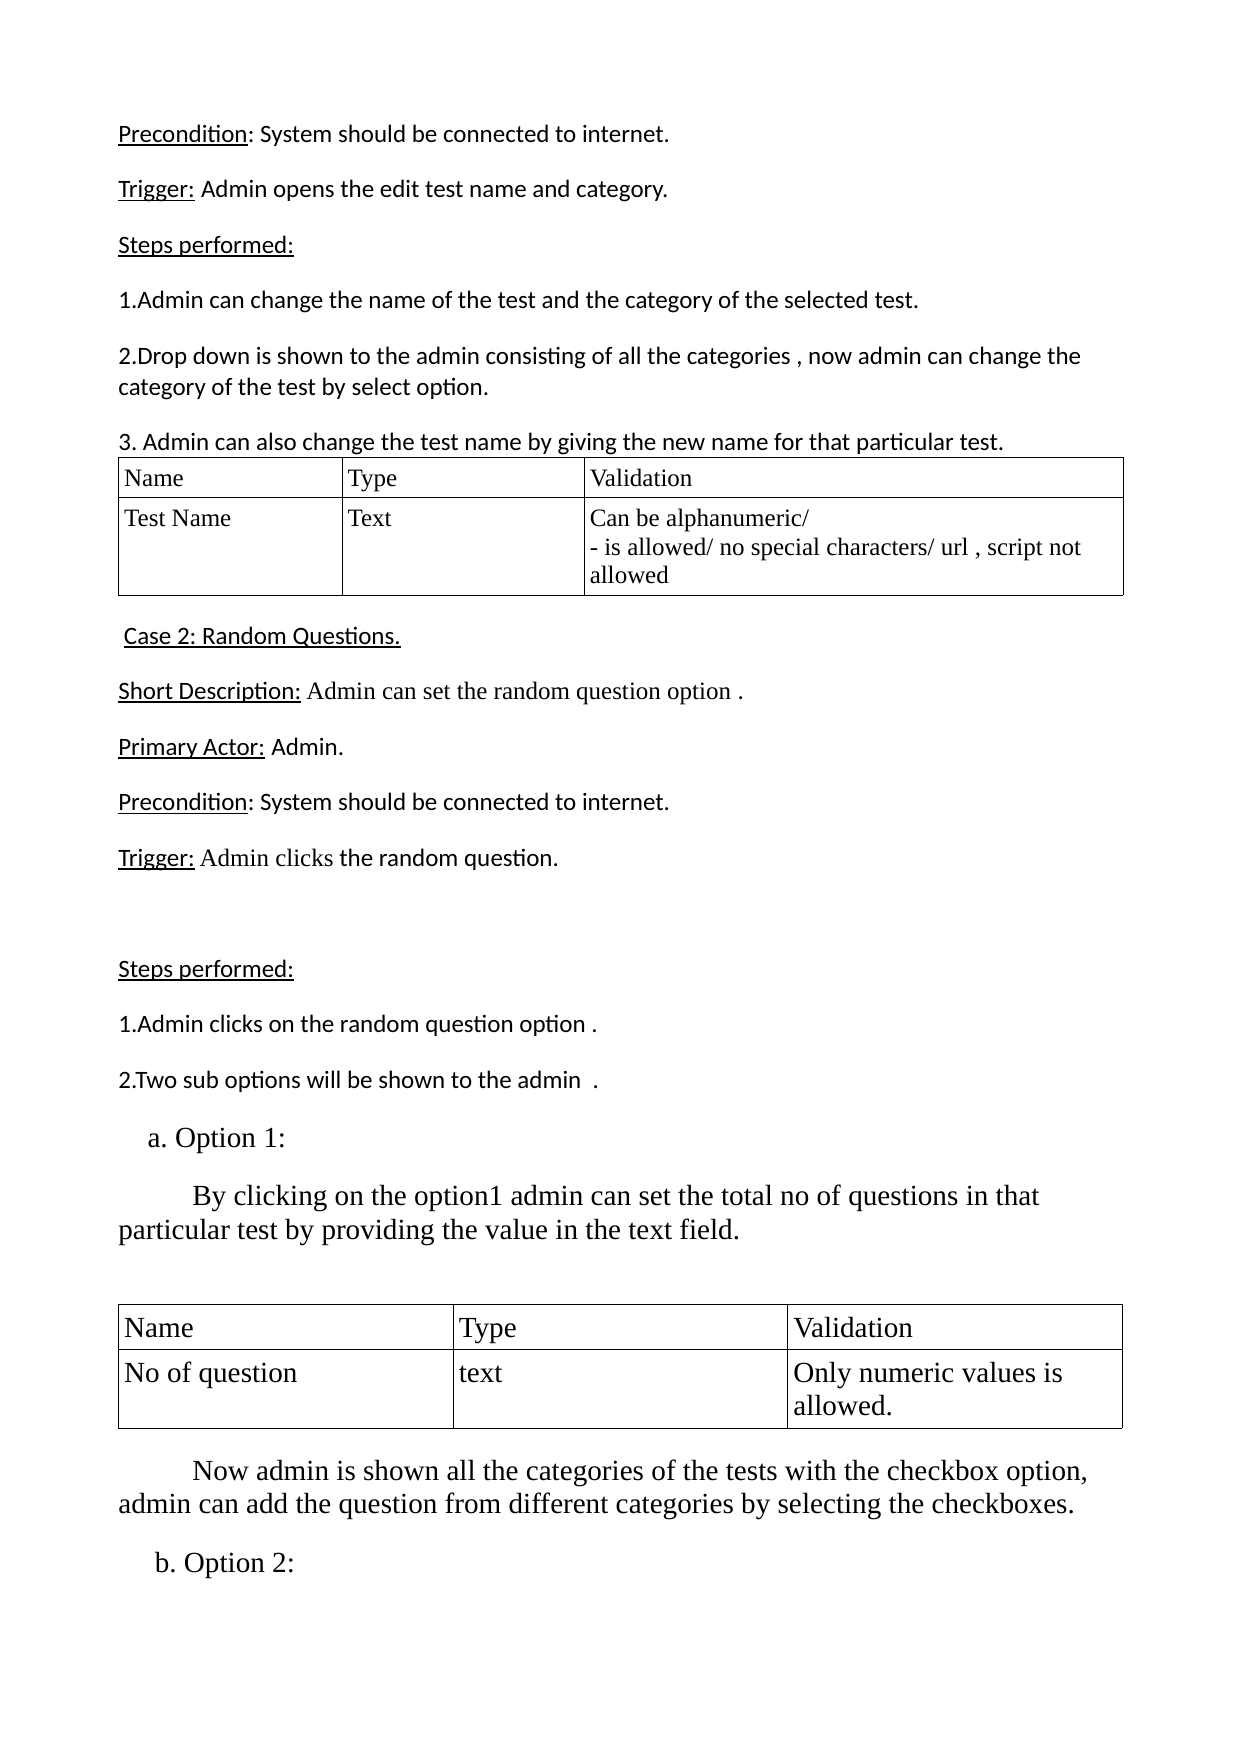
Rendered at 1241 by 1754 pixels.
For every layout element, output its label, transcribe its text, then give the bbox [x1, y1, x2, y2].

text Short Description: Admin can set the random question option . [118, 676, 1122, 706]
table_cell Can be alphanumeric/ - is allowed/ no special characters/ url , script not allowed [585, 498, 1123, 595]
table_cell Only numeric values is allowed. [788, 1350, 1122, 1428]
text Trigger: Admin opens the edit test name and category. [118, 174, 1122, 204]
table_cell text [454, 1350, 787, 1428]
list 3. Admin can also change the test name by giving the new name for that particular test. [118, 426, 1122, 457]
table_header Type [454, 1305, 787, 1349]
table_cell Text [343, 498, 584, 595]
list Case 2: Random Questions. [118, 620, 1122, 651]
text 2.Two sub options will be shown to the admin . [118, 1064, 1122, 1095]
table_header Type [343, 458, 584, 497]
text By clicking on the option1 admin can set the total no of questions in that particular test by providing the value in the text field. [118, 1178, 1122, 1245]
text Trigger: Admin clicks the random question. [118, 842, 1122, 873]
table_header Validation [788, 1305, 1122, 1349]
table_header Name [119, 458, 342, 497]
table_cell Test Name [119, 498, 342, 595]
text Precondition: System should be connected to internet. [118, 118, 1122, 149]
text b. Option 2: [118, 1545, 1122, 1578]
text Primary Actor: Admin. [118, 731, 1122, 762]
text Now admin is shown all the categories of the tests with the checkbox option, admin can add the question from different categories by selecting the checkboxes. [118, 1453, 1122, 1520]
text 1.Admin clicks on the random question option . [118, 1009, 1122, 1039]
list 2.Drop down is shown to the admin consisting of all the categories , now admin can change the category of the test by select option. [118, 340, 1122, 401]
text Precondition: System should be connected to internet. [118, 787, 1122, 817]
text a. Option 1: [118, 1120, 1122, 1153]
table_header Name [119, 1305, 453, 1349]
text Steps performed: [118, 953, 1122, 984]
text Steps performed: [118, 229, 1122, 260]
text 1.Admin can change the name of the test and the category of the selected test. [118, 285, 1122, 315]
table_cell No of question [119, 1350, 453, 1428]
table_header Validation [585, 458, 1123, 497]
